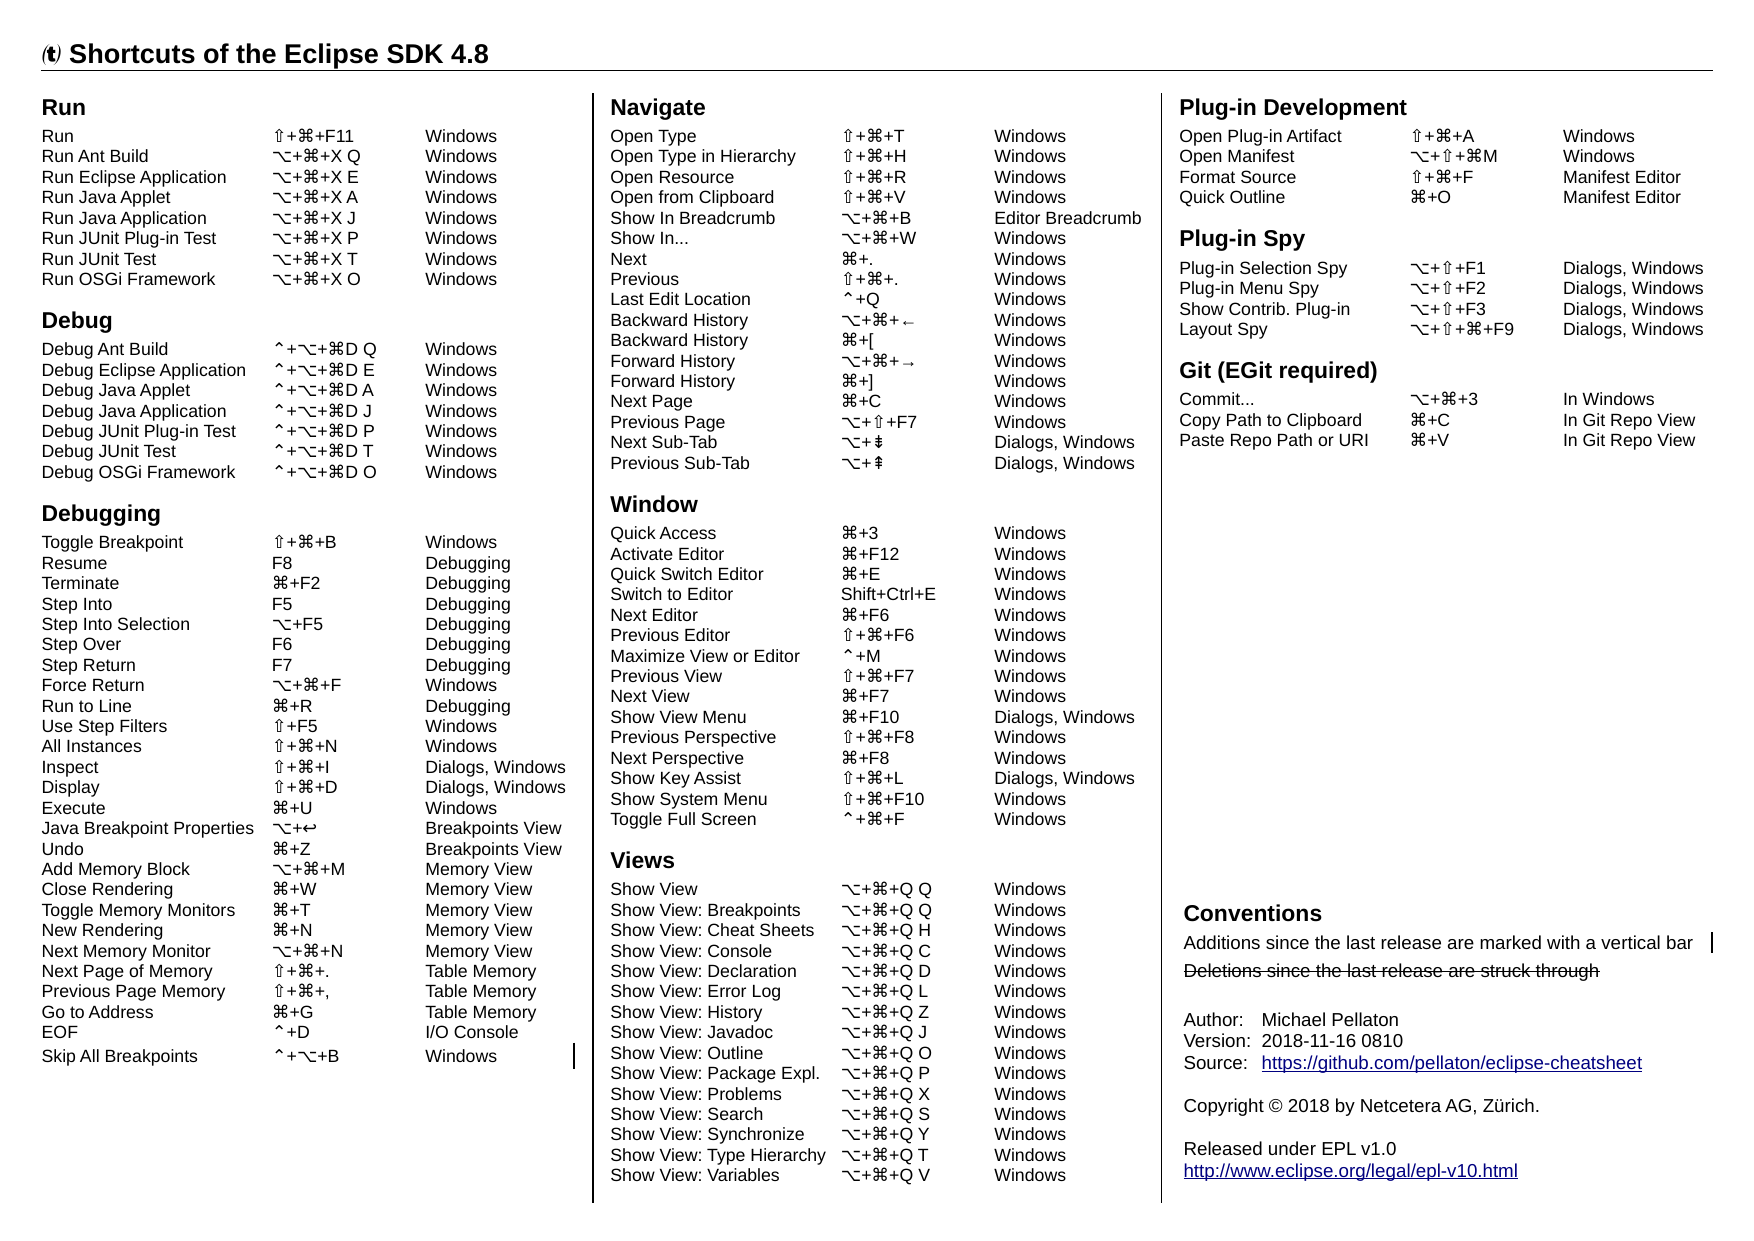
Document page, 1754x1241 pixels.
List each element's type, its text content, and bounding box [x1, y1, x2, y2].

text Next ⌘+. Windows [610, 248, 1144, 269]
subtitle Debugging [41, 500, 575, 526]
text Next View ⌘+F7 Windows [610, 686, 1144, 707]
text Show View: Search ⌥+⌘+Q S Windows [610, 1104, 1144, 1124]
text Backward History ⌘+[ Windows [610, 330, 1144, 350]
text Use Step Filters ⇧+F5 Windows [41, 716, 575, 736]
text Commit... ⌥+⌘+3 In Windows [1179, 389, 1713, 409]
text Open from Clipboard ⇧+⌘+V Windows [610, 187, 1144, 207]
text Close Rendering ⌘+W Memory View [41, 879, 575, 899]
text Quick Access ⌘+3 Windows [610, 523, 1144, 543]
text Show View: Cheat Sheets ⌥+⌘+Q H Windows [610, 920, 1144, 940]
text Toggle Memory Monitors ⌘+T Memory View [41, 899, 575, 920]
text Previous ⇧+⌘+. Windows [610, 269, 1144, 289]
text Show View: Console ⌥+⌘+Q C Windows [610, 940, 1144, 961]
text Paste Repo Path or URI ⌘+V In Git Repo View [1179, 430, 1713, 450]
text Open Manifest ⌥+⇧+⌘M Windows [1179, 146, 1713, 167]
text Show View: Type Hierarchy ⌥+⌘+Q T Windows [610, 1144, 1144, 1165]
text Previous Sub-Tab ⌥+⇞ Dialogs, Windows [610, 452, 1144, 473]
text All Instances ⇧+⌘+N Windows [41, 736, 575, 757]
text Plug-in Selection Spy ⌥+⇧+F1 Dialogs, Windows [1179, 257, 1713, 278]
text Open Type ⇧+⌘+T Windows [610, 126, 1144, 146]
text Toggle Full Screen ⌃+⌘+F Windows [610, 809, 1144, 829]
text Show View: History ⌥+⌘+Q Z Windows [610, 1002, 1144, 1022]
text Run Ant Build ⌥+⌘+X Q Windows [41, 146, 575, 167]
text Show View ⌥+⌘+Q Q Windows [610, 879, 1144, 899]
text Run OSGi Framework ⌥+⌘+X O Windows [41, 269, 575, 289]
text Previous View ⇧+⌘+F7 Windows [610, 666, 1144, 686]
text Show View: Outline ⌥+⌘+Q O Windows [610, 1042, 1144, 1063]
text Copy Path to Clipboard ⌘+C In Git Repo View [1179, 409, 1713, 430]
text Debug Java Applet ⌃+⌥+⌘D A Windows [41, 380, 575, 400]
text Force Return ⌥+⌘+F Windows [41, 675, 575, 695]
text Next Sub-Tab ⌥+⇟ Dialogs, Windows [610, 432, 1144, 452]
text Author: Michael Pellaton [1183, 1008, 1713, 1030]
text Run to Line ⌘+R Debugging [41, 695, 575, 716]
text Run JUnit Plug-in Test ⌥+⌘+X P Windows [41, 228, 575, 248]
text Previous Page ⌥+⇧+F7 Windows [610, 412, 1144, 432]
text Previous Page Memory ⇧+⌘+, Table Memory [41, 981, 575, 1002]
text Add Memory Block ⌥+⌘+M Memory View [41, 859, 575, 879]
text Quick Switch Editor ⌘+E Windows [610, 564, 1144, 584]
text Show In... ⌥+⌘+W Windows [610, 228, 1144, 248]
text Debug Eclipse Application ⌃+⌥+⌘D E Windows [41, 359, 575, 380]
text Undo ⌘+Z Breakpoints View [41, 838, 575, 859]
text Next Perspective ⌘+F8 Windows [610, 747, 1144, 768]
text Show View: Problems ⌥+⌘+Q X Windows [610, 1083, 1144, 1104]
text Next Page ⌘+C Windows [610, 391, 1144, 412]
text Show View: Declaration ⌥+⌘+Q D Windows [610, 961, 1144, 981]
text Step Return F7 Debugging [41, 654, 575, 675]
text Display ⇧+⌘+D Dialogs, Windows [41, 777, 575, 797]
text Run Eclipse Application ⌥+⌘+X E Windows [41, 167, 575, 187]
text Run Java Application ⌥+⌘+X J Windows [41, 207, 575, 228]
text Step Over F6 Debugging [41, 634, 575, 654]
subtitle Views [610, 847, 1144, 873]
subtitle Conventions [1183, 900, 1713, 926]
text Open Resource ⇧+⌘+R Windows [610, 167, 1144, 187]
text Step Into F5 Debugging [41, 593, 575, 614]
text Version: 2018-11-16 0811 Source: https://github.com/pellaton/eclipse-cheatsheet [1183, 1030, 1713, 1095]
text Next Page of Memory ⇧+⌘+. Table Memory [41, 961, 575, 981]
text EOF ⌃+D I/O Console [41, 1022, 575, 1042]
text Run JUnit Test ⌥+⌘+X T Windows [41, 248, 575, 269]
text Toggle Breakpoint ⇧+⌘+B Windows [41, 532, 575, 552]
text Show View: Breakpoints ⌥+⌘+Q Q Windows [610, 899, 1144, 920]
text Switch to Editor Shift+Ctrl+E Windows [610, 584, 1144, 604]
text Quick Outline ⌘+O Manifest Editor [1179, 187, 1713, 207]
text Open Plug-in Artifact ⇧+⌘+A Windows [1179, 126, 1713, 146]
subtitle Debug [41, 307, 575, 333]
text Previous Perspective ⇧+⌘+F8 Windows [610, 727, 1144, 747]
text Show View: Synchronize ⌥+⌘+Q Y Windows [610, 1124, 1144, 1144]
text Show In Breadcrumb ⌥+⌘+B Editor Breadcrumb [610, 207, 1144, 228]
text Next Memory Monitor ⌥+⌘+N Memory View [41, 940, 575, 961]
text Show View: Package Expl. ⌥+⌘+Q P Windows [610, 1063, 1144, 1083]
text Forward History ⌥+⌘+→ Windows [610, 350, 1144, 371]
text Debug Ant Build ⌃+⌥+⌘D Q Windows [41, 339, 575, 359]
text Copyright © 2018 by Netcetera AG, Zürich. Released under EPL v1.0 http://www.eclipse.org/legal/epl-v10.html [1183, 1095, 1713, 1181]
text Additions since the last release are marked with a vertical bar [1183, 932, 1711, 953]
text Go to Address ⌘+G Table Memory [41, 1002, 575, 1022]
text Layout Spy ⌥+⇧+⌘+F9 Dialogs, Windows [1179, 319, 1713, 339]
text Show View: Javadoc ⌥+⌘+Q J Windows [610, 1022, 1144, 1042]
text Backward History ⌥+⌘+← Windows [610, 309, 1144, 330]
text Debug Java Application ⌃+⌥+⌘D J Windows [41, 400, 575, 421]
text Previous Editor ⇧+⌘+F6 Windows [610, 625, 1144, 645]
text Java Breakpoint Properties ⌥+↩ Breakpoints View [41, 818, 575, 838]
subtitle Navigate [610, 93, 1144, 120]
text Format Source ⇧+⌘+F Manifest Editor [1179, 167, 1713, 187]
text Open Type in Hierarchy ⇧+⌘+H Windows [610, 146, 1144, 167]
text Last Edit Location ⌃+Q Windows [610, 289, 1144, 309]
subtitle Window [610, 491, 1144, 517]
text Resume F8 Debugging [41, 552, 575, 573]
text Show System Menu ⇧+⌘+F10 Windows [610, 788, 1144, 809]
text Show Contrib. Plug-in ⌥+⇧+F3 Dialogs, Windows [1179, 298, 1713, 319]
text Maximize View or Editor ⌃+M Windows [610, 645, 1144, 666]
text New Rendering ⌘+N Memory View [41, 920, 575, 940]
subtitle Plug-in Spy [1179, 225, 1713, 251]
text Forward History ⌘+] Windows [610, 371, 1144, 391]
text Step Into Selection ⌥+F5 Debugging [41, 614, 575, 634]
text Debug OSGi Framework ⌃+⌥+⌘D O Windows [41, 462, 575, 482]
text Show View Menu ⌘+F10 Dialogs, Windows [610, 707, 1144, 727]
text Execute ⌘+U Windows [41, 797, 575, 818]
text Activate Editor ⌘+F12 Windows [610, 543, 1144, 564]
text Show View: Variables ⌥+⌘+Q V Windows [610, 1165, 1144, 1185]
text Debug JUnit Plug-in Test ⌃+⌥+⌘D P Windows [41, 421, 575, 441]
text Plug-in Menu Spy ⌥+⇧+F2 Dialogs, Windows [1179, 278, 1713, 298]
text Run Java Applet ⌥+⌘+X A Windows [41, 187, 575, 207]
text Show View: Error Log ⌥+⌘+Q L Windows [610, 981, 1144, 1002]
text Terminate ⌘+F2 Debugging [41, 573, 575, 593]
subtitle Run [41, 93, 575, 120]
text Next Editor ⌘+F6 Windows [610, 604, 1144, 625]
text Run ⇧+⌘+F11 Windows [41, 126, 575, 146]
text Skip All Breakpoints ⌃+⌥+B Windows [41, 1042, 574, 1069]
text Show Key Assist ⇧+⌘+L Dialogs, Windows [610, 768, 1144, 788]
text Inspect ⇧+⌘+I Dialogs, Windows [41, 757, 575, 777]
subtitle Git (EGit required) [1179, 357, 1713, 383]
text Deletions since the last release are struck through [1183, 959, 1713, 981]
subtitle Plug-in Development [1179, 93, 1713, 120]
text Debug JUnit Test ⌃+⌥+⌘D T Windows [41, 441, 575, 462]
